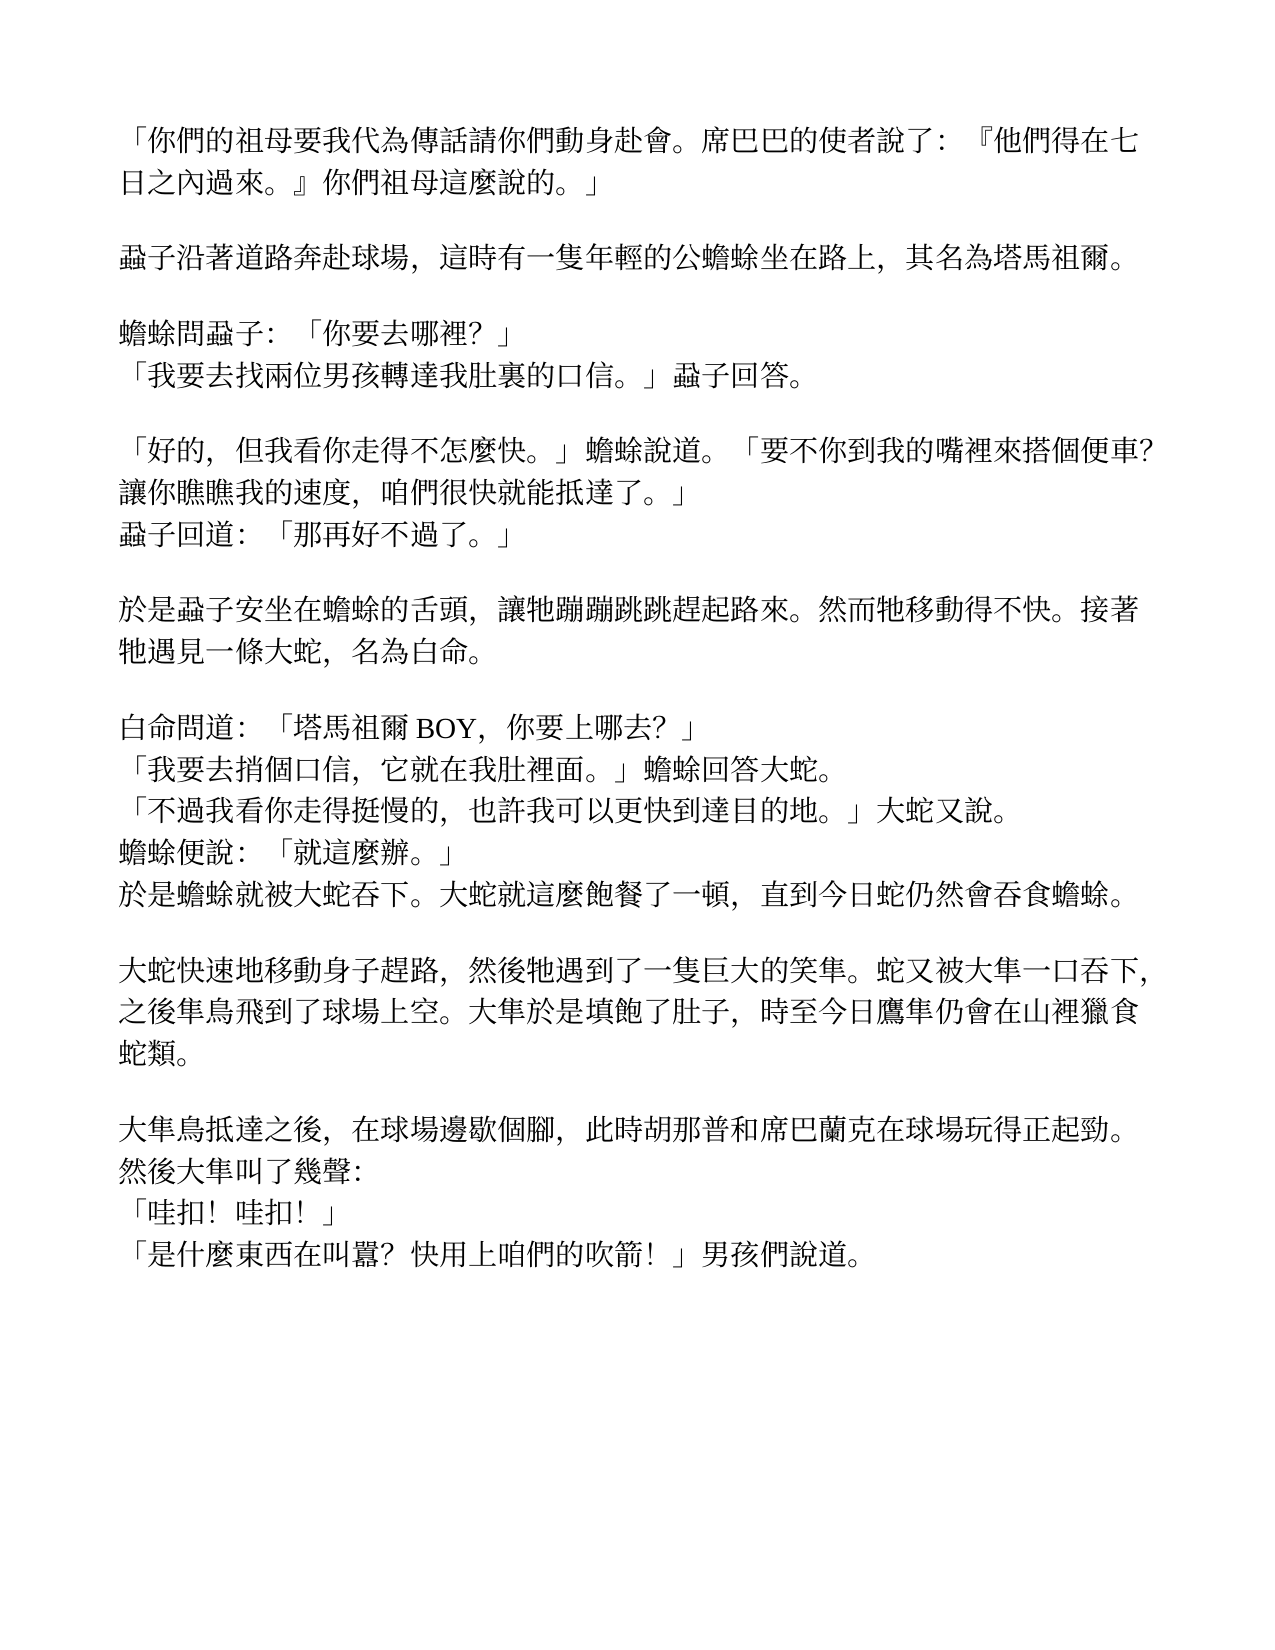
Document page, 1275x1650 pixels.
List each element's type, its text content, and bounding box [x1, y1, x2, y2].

text 大隼鳥抵達之後，在球場邊歇個腳，此時胡那普和席巴蘭克在球場玩得正起勁。 [118, 1107, 1157, 1148]
text 「好的，但我看你走得不怎麼快。」蟾蜍說道。「要不你到我的嘴裡來搭個便車？讓你瞧瞧我的速度，咱們很快就能抵達了。」 [118, 428, 1157, 512]
text 「是什麼東西在叫囂？快用上咱們的吹箭！」男孩們說道。 [118, 1232, 1157, 1274]
text 「我要去找兩位男孩轉達我肚裏的口信。」蝨子回答。 [118, 353, 1157, 394]
text 於是蝨子安坐在蟾蜍的舌頭，讓牠蹦蹦跳跳趕起路來。然而牠移動得不快。接著牠遇見一條大蛇，名為白命。 [118, 587, 1157, 671]
text 白命問道：「塔馬祖爾BOY，你要上哪去？」 [118, 704, 1157, 746]
text 蝨子回道：「那再好不過了。」 [118, 512, 1157, 554]
text 大蛇快速地移動身子趕路，然後牠遇到了一隻巨大的笑隼。蛇又被大隼一口吞下，之後隼鳥飛到了球場上空。大隼於是填飽了肚子，時至今日鷹隼仍會在山裡獵食蛇類。 [118, 947, 1157, 1073]
text 蟾蜍問蝨子：「你要去哪裡？」 [118, 311, 1157, 353]
text 「哇扣！哇扣！」 [118, 1190, 1157, 1232]
text 「你們的祖母要我代為傳話請你們動身赴會。席巴巴的使者說了：『他們得在七日之內過來。』你們祖母這麼說的。」 [118, 118, 1157, 202]
text 「我要去捎個口信，它就在我肚裡面。」蟾蜍回答大蛇。 [118, 746, 1157, 788]
text 「不過我看你走得挺慢的，也許我可以更快到達目的地。」大蛇又說。 [118, 788, 1157, 830]
text 蟾蜍便說：「就這麼辦。」 [118, 830, 1157, 872]
text 於是蟾蜍就被大蛇吞下。大蛇就這麼飽餐了一頓，直到今日蛇仍然會吞食蟾蜍。 [118, 872, 1157, 914]
text 然後大隼叫了幾聲： [118, 1148, 1157, 1190]
text 蝨子沿著道路奔赴球場，這時有一隻年輕的公蟾蜍坐在路上，其名為塔馬祖爾。 [118, 235, 1157, 277]
